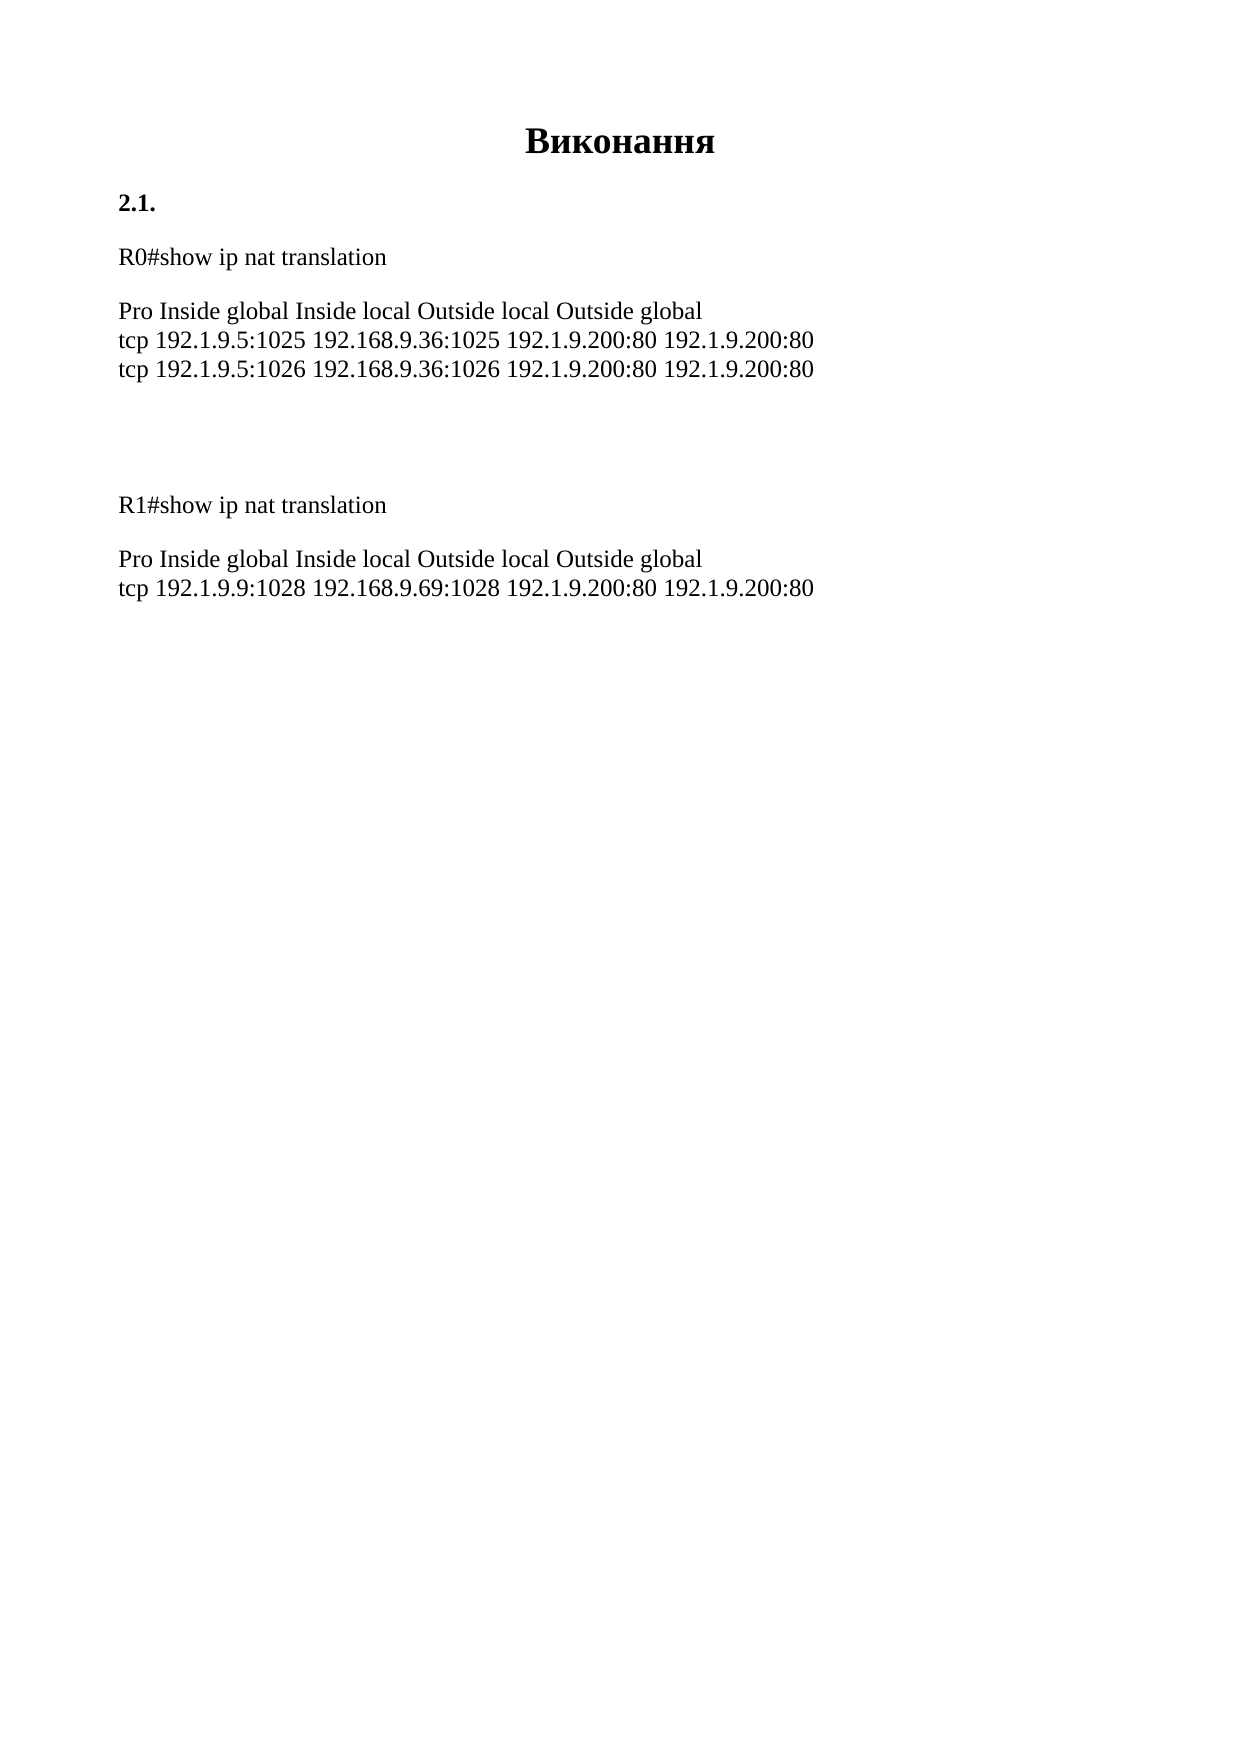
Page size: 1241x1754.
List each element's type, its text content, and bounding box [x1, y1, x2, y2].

list Виконання [118, 118, 1122, 161]
text tcp 192.1.9.5:1025 192.168.9.36:1025 192.1.9.200:80 192.1.9.200:80 [118, 325, 1122, 354]
text R0#show ip nat translation [118, 242, 1122, 271]
list 2.1. [118, 188, 1122, 217]
text tcp 192.1.9.9:1028 192.168.9.69:1028 192.1.9.200:80 192.1.9.200:80 [118, 573, 1122, 602]
text Pro Inside global Inside local Outside local Outside global [118, 296, 1122, 325]
text tcp 192.1.9.5:1026 192.168.9.36:1026 192.1.9.200:80 192.1.9.200:80 [118, 354, 1122, 382]
text R1#show ip nat translation [118, 490, 1122, 519]
text Pro Inside global Inside local Outside local Outside global [118, 544, 1122, 573]
